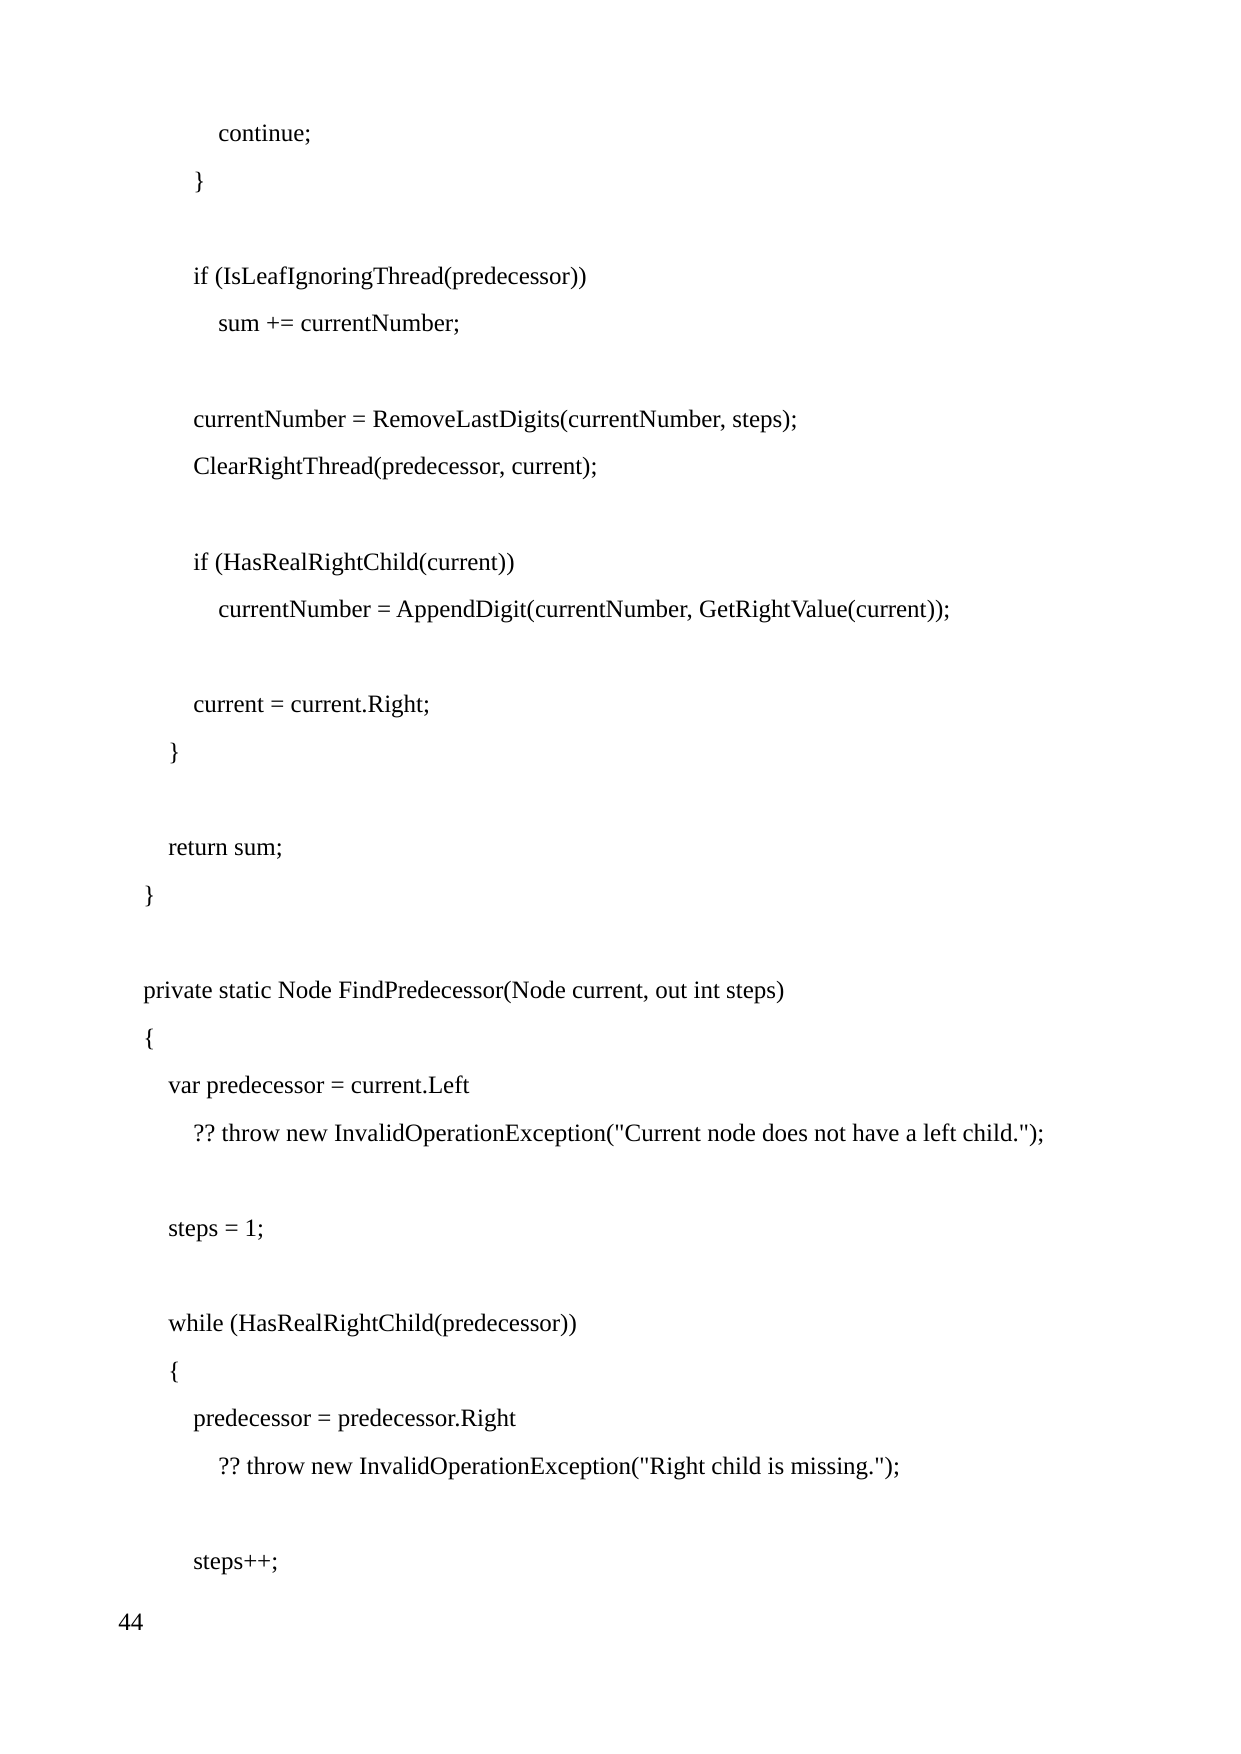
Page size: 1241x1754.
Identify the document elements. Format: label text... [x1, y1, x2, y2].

text continue; [118, 118, 1122, 147]
text } [118, 166, 1122, 194]
text currentNumber = AppendDigit(currentNumber, GetRightValue(current)); [118, 594, 1122, 623]
text } [118, 737, 1122, 766]
text if (HasRealRightChild(current)) [118, 547, 1122, 575]
text } [118, 880, 1122, 908]
text predecessor = predecessor.Right [118, 1403, 1122, 1432]
text private static Node FindPredecessor(Node current, out int steps) [118, 975, 1122, 1004]
text ?? throw new InvalidOperationException("Right child is missing."); [118, 1451, 1122, 1480]
text current = current.Right; [118, 689, 1122, 718]
text { [118, 1023, 1122, 1051]
text ClearRightThread(predecessor, current); [118, 451, 1122, 480]
text ?? throw new InvalidOperationException("Current node does not have a left child."); [118, 1118, 1122, 1147]
text steps = 1; [118, 1213, 1122, 1242]
text var predecessor = current.Left [118, 1070, 1122, 1099]
text while (HasRealRightChild(predecessor)) [118, 1308, 1122, 1337]
text if (IsLeafIgnoringThread(predecessor)) [118, 261, 1122, 290]
text return sum; [118, 832, 1122, 861]
text sum += currentNumber; [118, 308, 1122, 337]
text steps++; [118, 1546, 1122, 1575]
text { [118, 1356, 1122, 1384]
text currentNumber = RemoveLastDigits(currentNumber, steps); [118, 404, 1122, 432]
